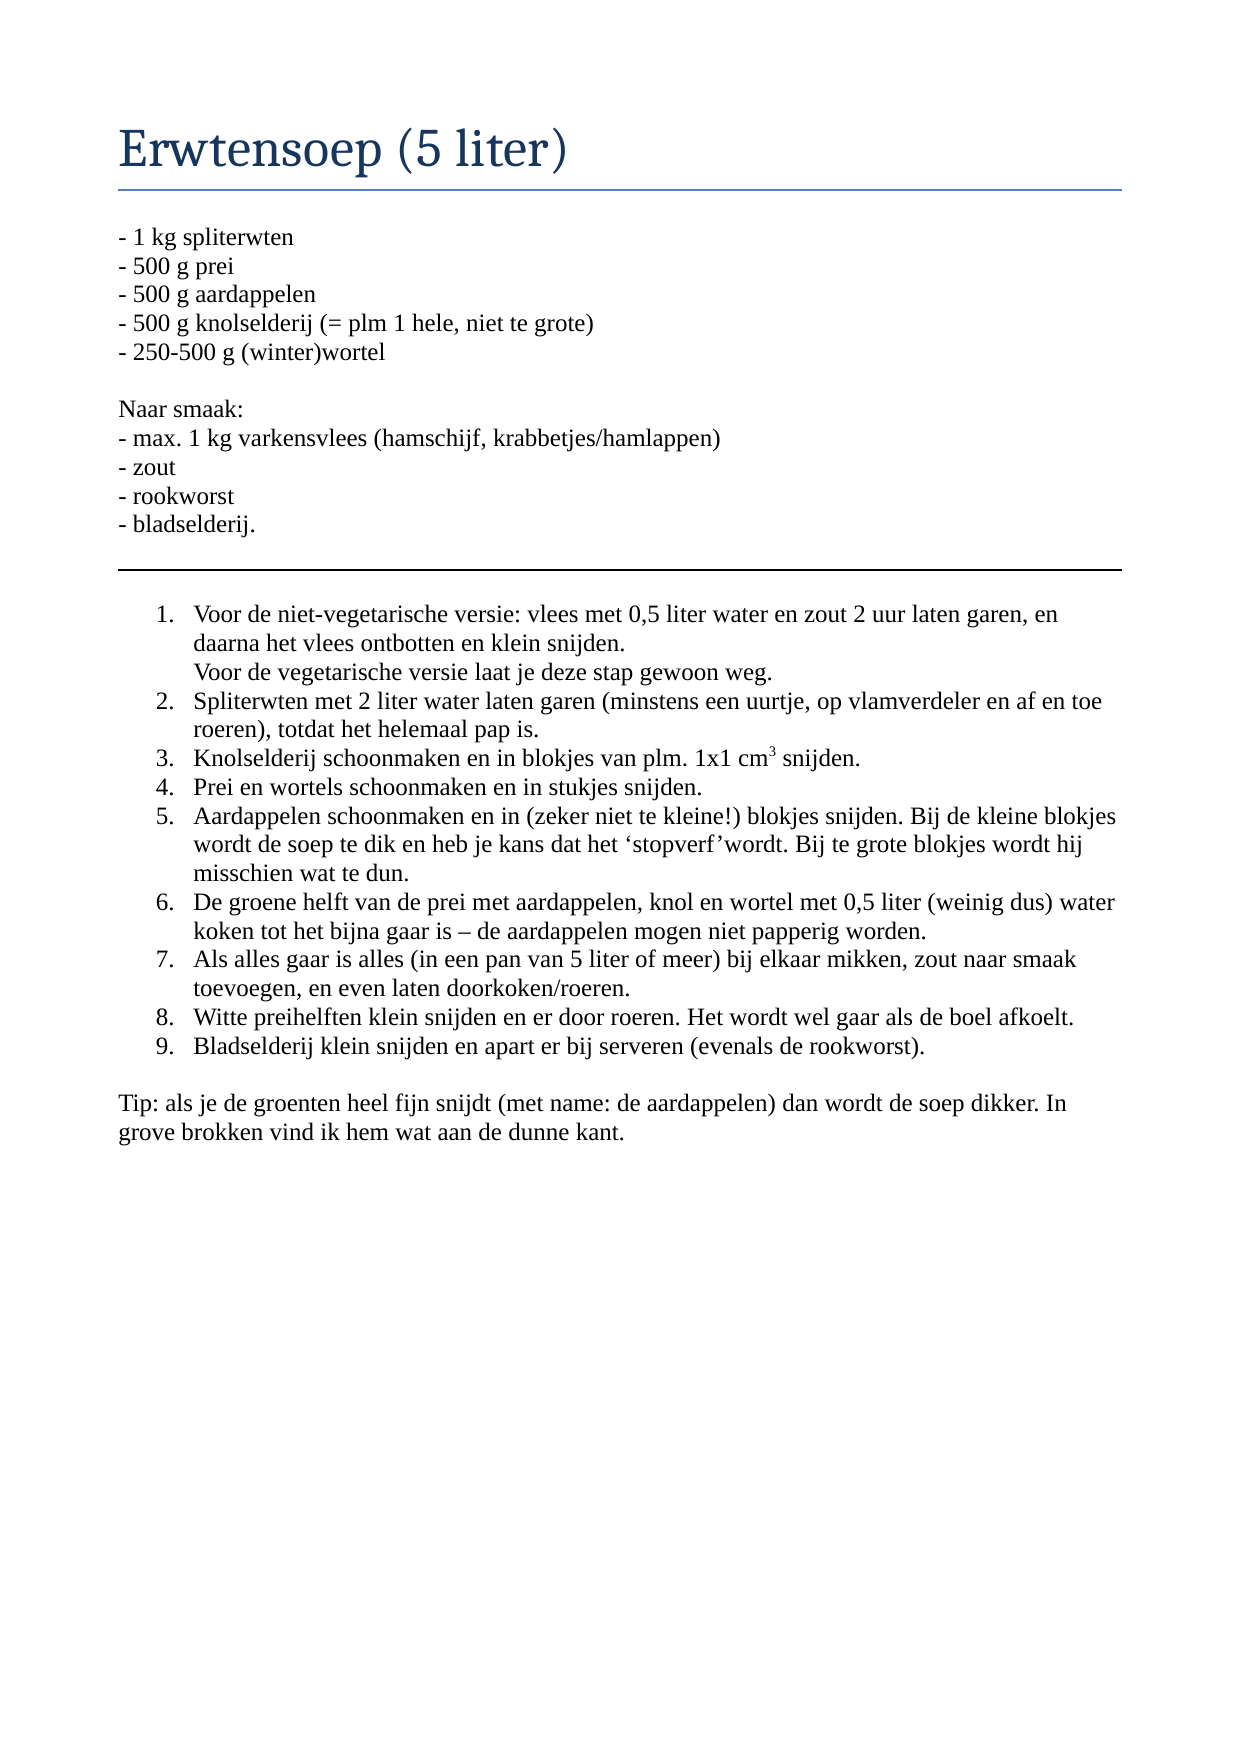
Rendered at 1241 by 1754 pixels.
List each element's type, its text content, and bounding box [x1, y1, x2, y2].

text - 500 g knolselderij (= plm 1 hele, niet te grote) [118, 308, 1122, 337]
list Knolselderij schoonmaken en in blokjes van plm. 1x1 cm3 snijden. [156, 743, 1122, 772]
list Als alles gaar is alles (in een pan van 5 liter of meer) bij elkaar mikken, zout naar smaak toevoegen, en even laten doorkoken/roeren. [156, 944, 1122, 1002]
list Spliterwten met 2 liter water laten garen (minstens een uurtje, op vlamverdeler en af en toe roeren), totdat het helemaal pap is. [156, 686, 1122, 743]
text - 250-500 g (winter)wortel [118, 337, 1122, 366]
text Naar smaak: [118, 394, 1122, 423]
text Tip: als je de groenten heel fijn snijdt (met name: de aardappelen) dan wordt de soep dikker. In grove brokken vind ik hem wat aan de dunne kant. [118, 1088, 1122, 1146]
text - 500 g prei [118, 251, 1122, 279]
text - 500 g aardappelen [118, 279, 1122, 308]
list Prei en wortels schoonmaken en in stukjes snijden. [156, 772, 1122, 801]
text - bladselderij. [118, 509, 1122, 538]
list Bladselderij klein snijden en apart er bij serveren (evenals de rookworst). [156, 1031, 1122, 1059]
list Voor de niet-vegetarische versie: vlees met 0,5 liter water en zout 2 uur laten garen, en daarna het vlees ontbotten en klein snijden. Voor de vegetarische versie laat je deze stap gewoon weg. [156, 599, 1122, 686]
text - max. 1 kg varkensvlees (hamschijf, krabbetjes/hamlappen) [118, 423, 1122, 452]
text - 1 kg spliterwten [118, 222, 1122, 251]
list De groene helft van de prei met aardappelen, knol en wortel met 0,5 liter (weinig dus) water koken tot het bijna gaar is – de aardappelen mogen niet papperig worden. [156, 887, 1122, 944]
title Erwtensoep (5 liter) [118, 118, 1122, 189]
text - zout [118, 452, 1122, 481]
text - rookworst [118, 481, 1122, 509]
list Witte preihelften klein snijden en er door roeren. Het wordt wel gaar als de boel afkoelt. [156, 1002, 1122, 1031]
list Aardappelen schoonmaken en in (zeker niet te kleine!) blokjes snijden. Bij de kleine blokjes wordt de soep te dik en heb je kans dat het ‘stopverf’wordt. Bij te grote blokjes wordt hij misschien wat te dun. [156, 801, 1122, 887]
